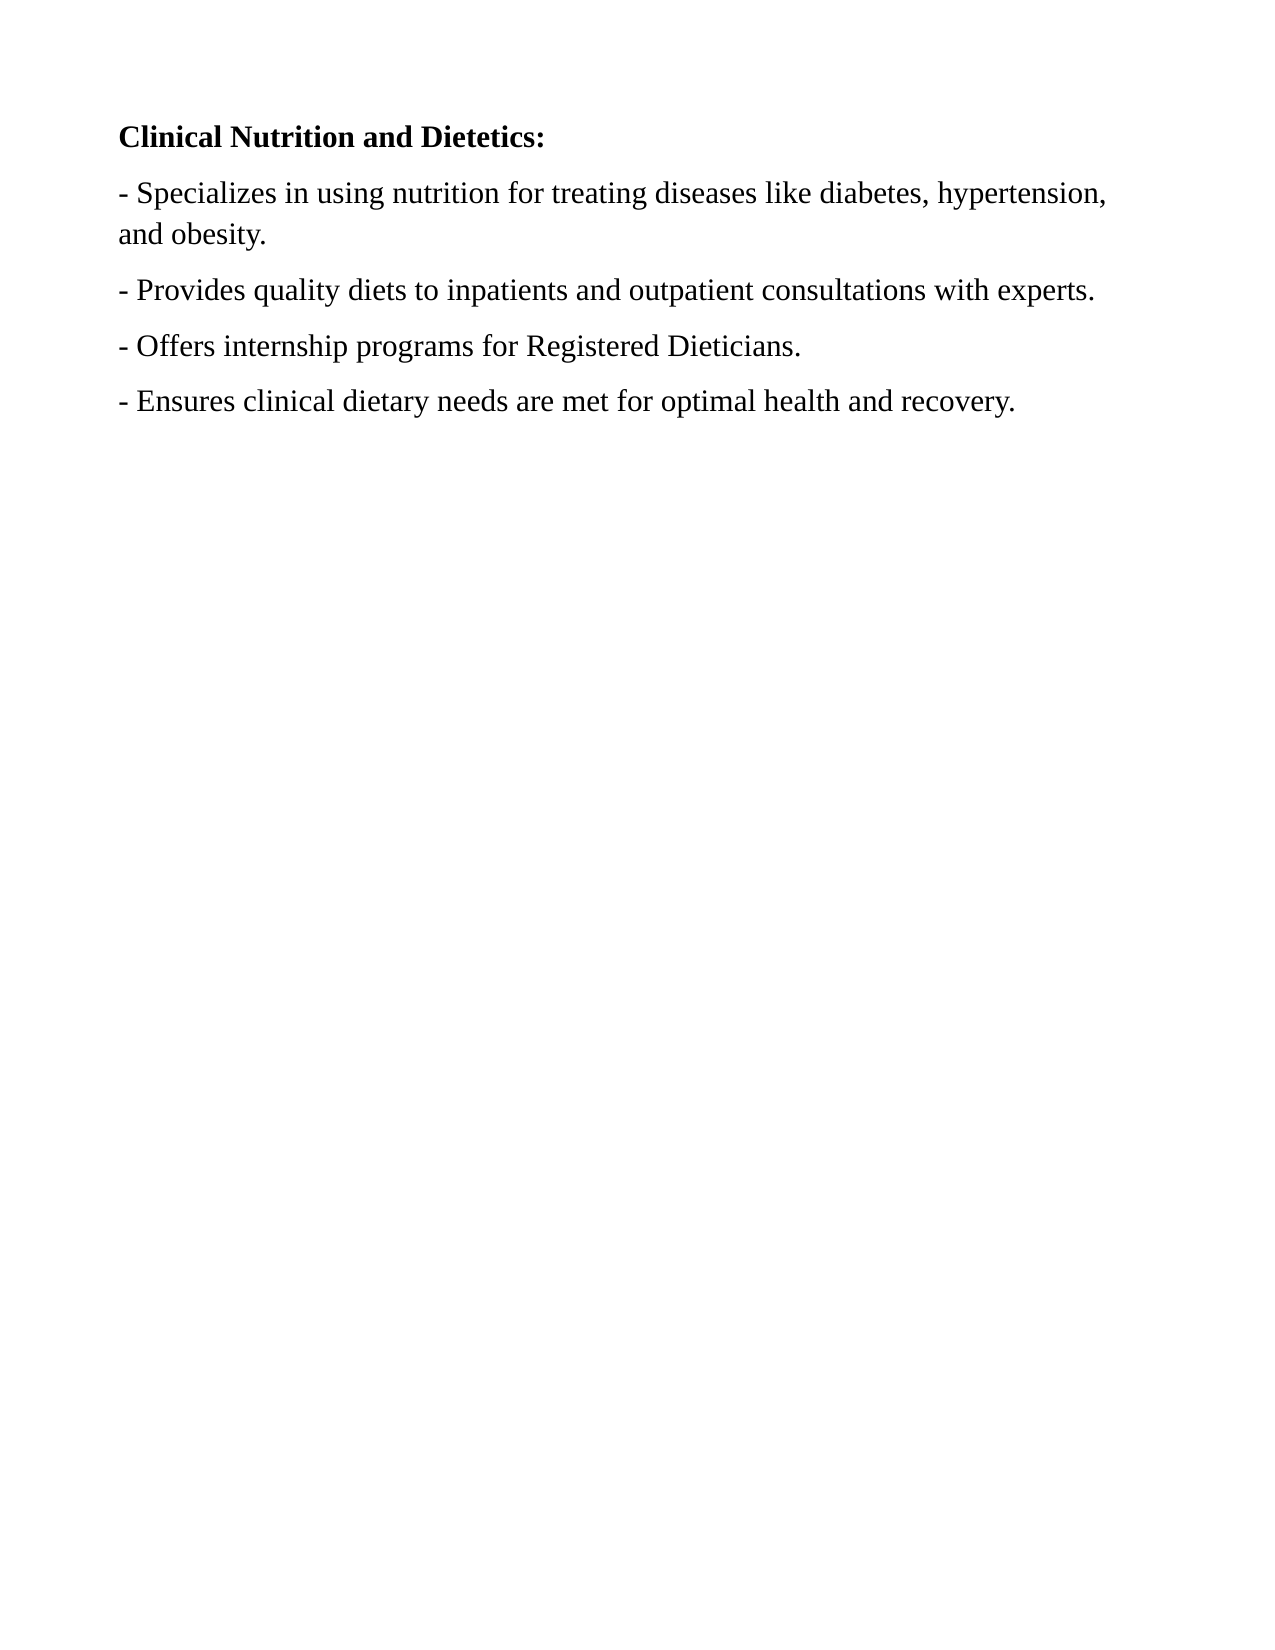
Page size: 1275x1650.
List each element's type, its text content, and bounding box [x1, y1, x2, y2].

text - Provides quality diets to inpatients and outpatient consultations with experts. [118, 271, 1157, 307]
text - Ensures clinical dietary needs are met for optimal health and recovery. [118, 383, 1157, 419]
text Clinical Nutrition and Dietetics: [118, 118, 1157, 154]
text - Specializes in using nutrition for treating diseases like diabetes, hypertension, and obesity. [118, 174, 1157, 251]
text - Offers internship programs for Registered Dieticians. [118, 327, 1157, 363]
